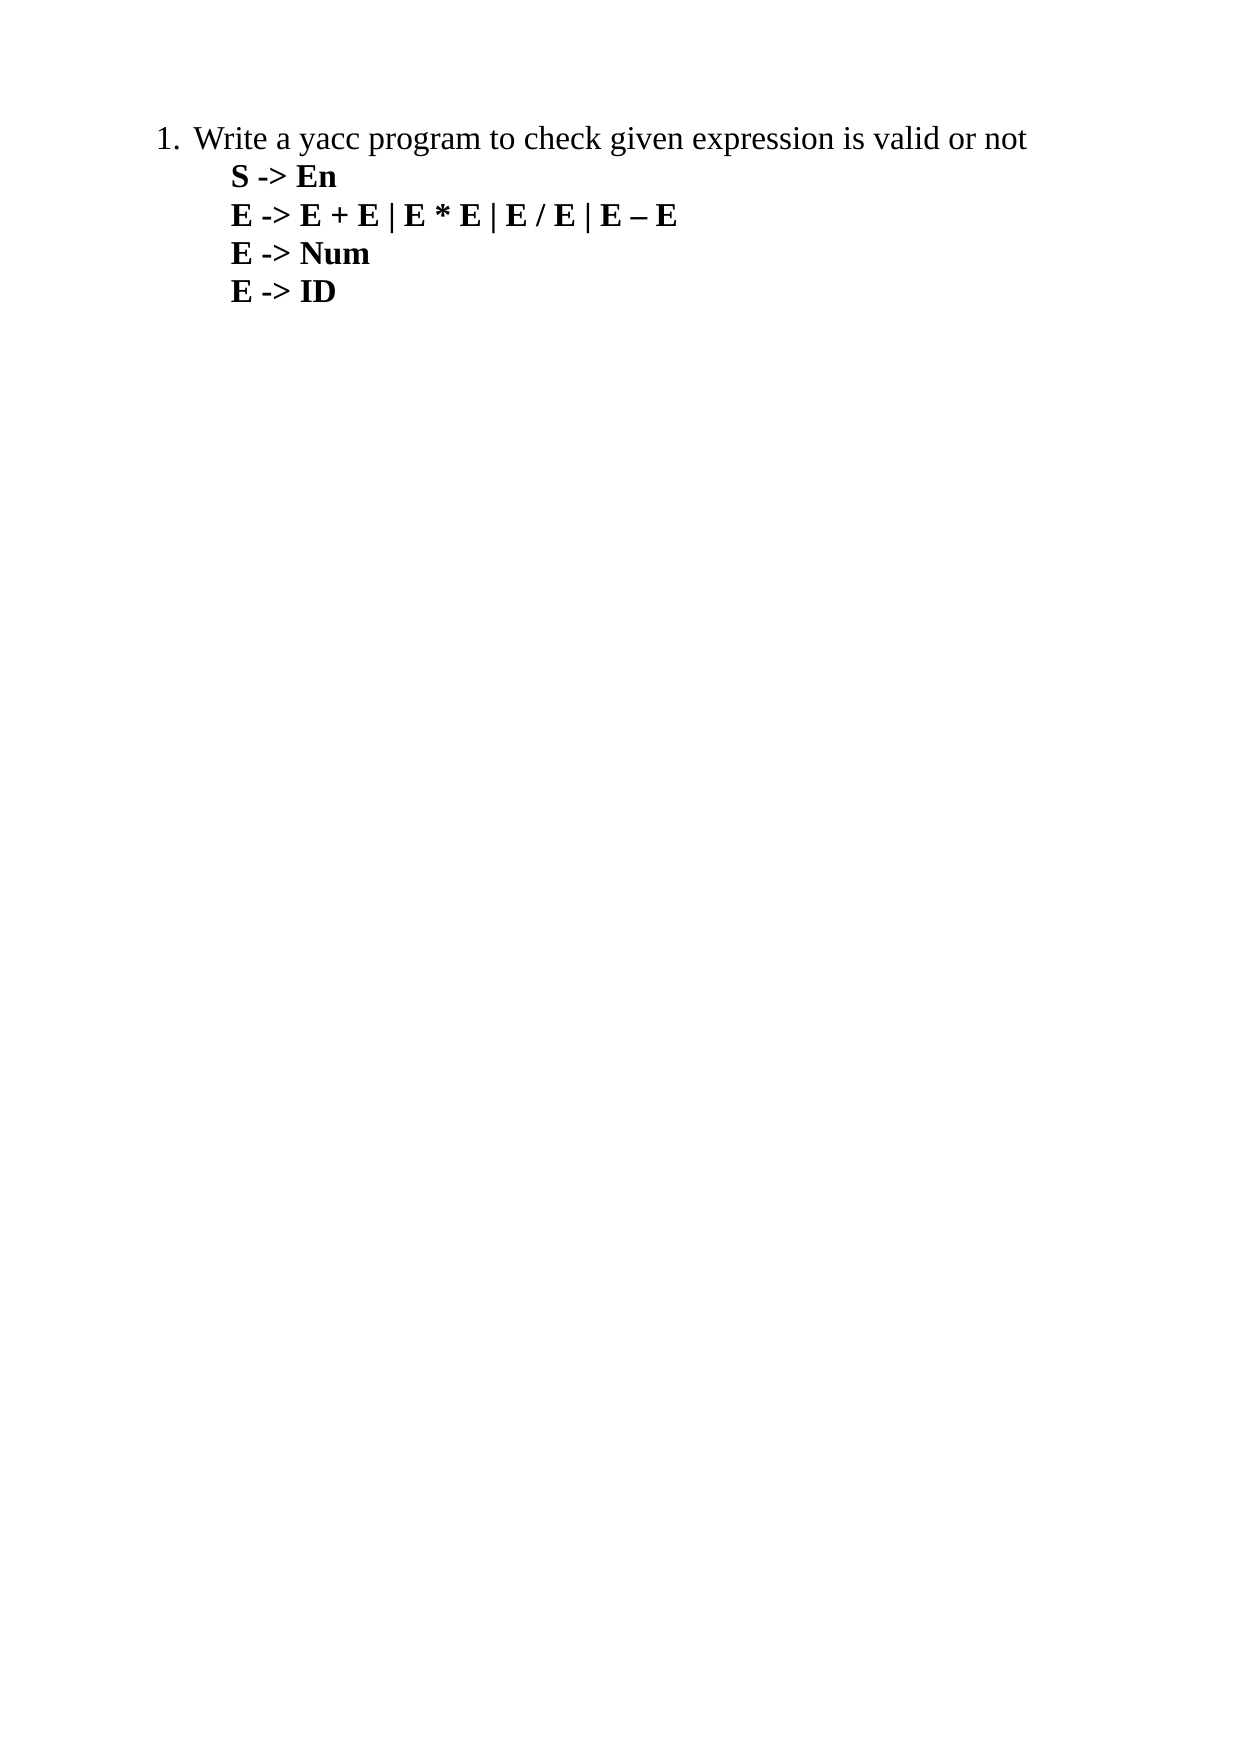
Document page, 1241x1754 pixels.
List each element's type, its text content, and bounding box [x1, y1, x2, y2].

list E -> ID [193, 271, 1122, 310]
list Write a yacc program to check given expression is valid or not [156, 118, 1122, 156]
list E -> E + E | E * E | E / E | E – E [193, 195, 1122, 233]
list S -> En [193, 156, 1122, 195]
list E -> Num [193, 233, 1122, 271]
